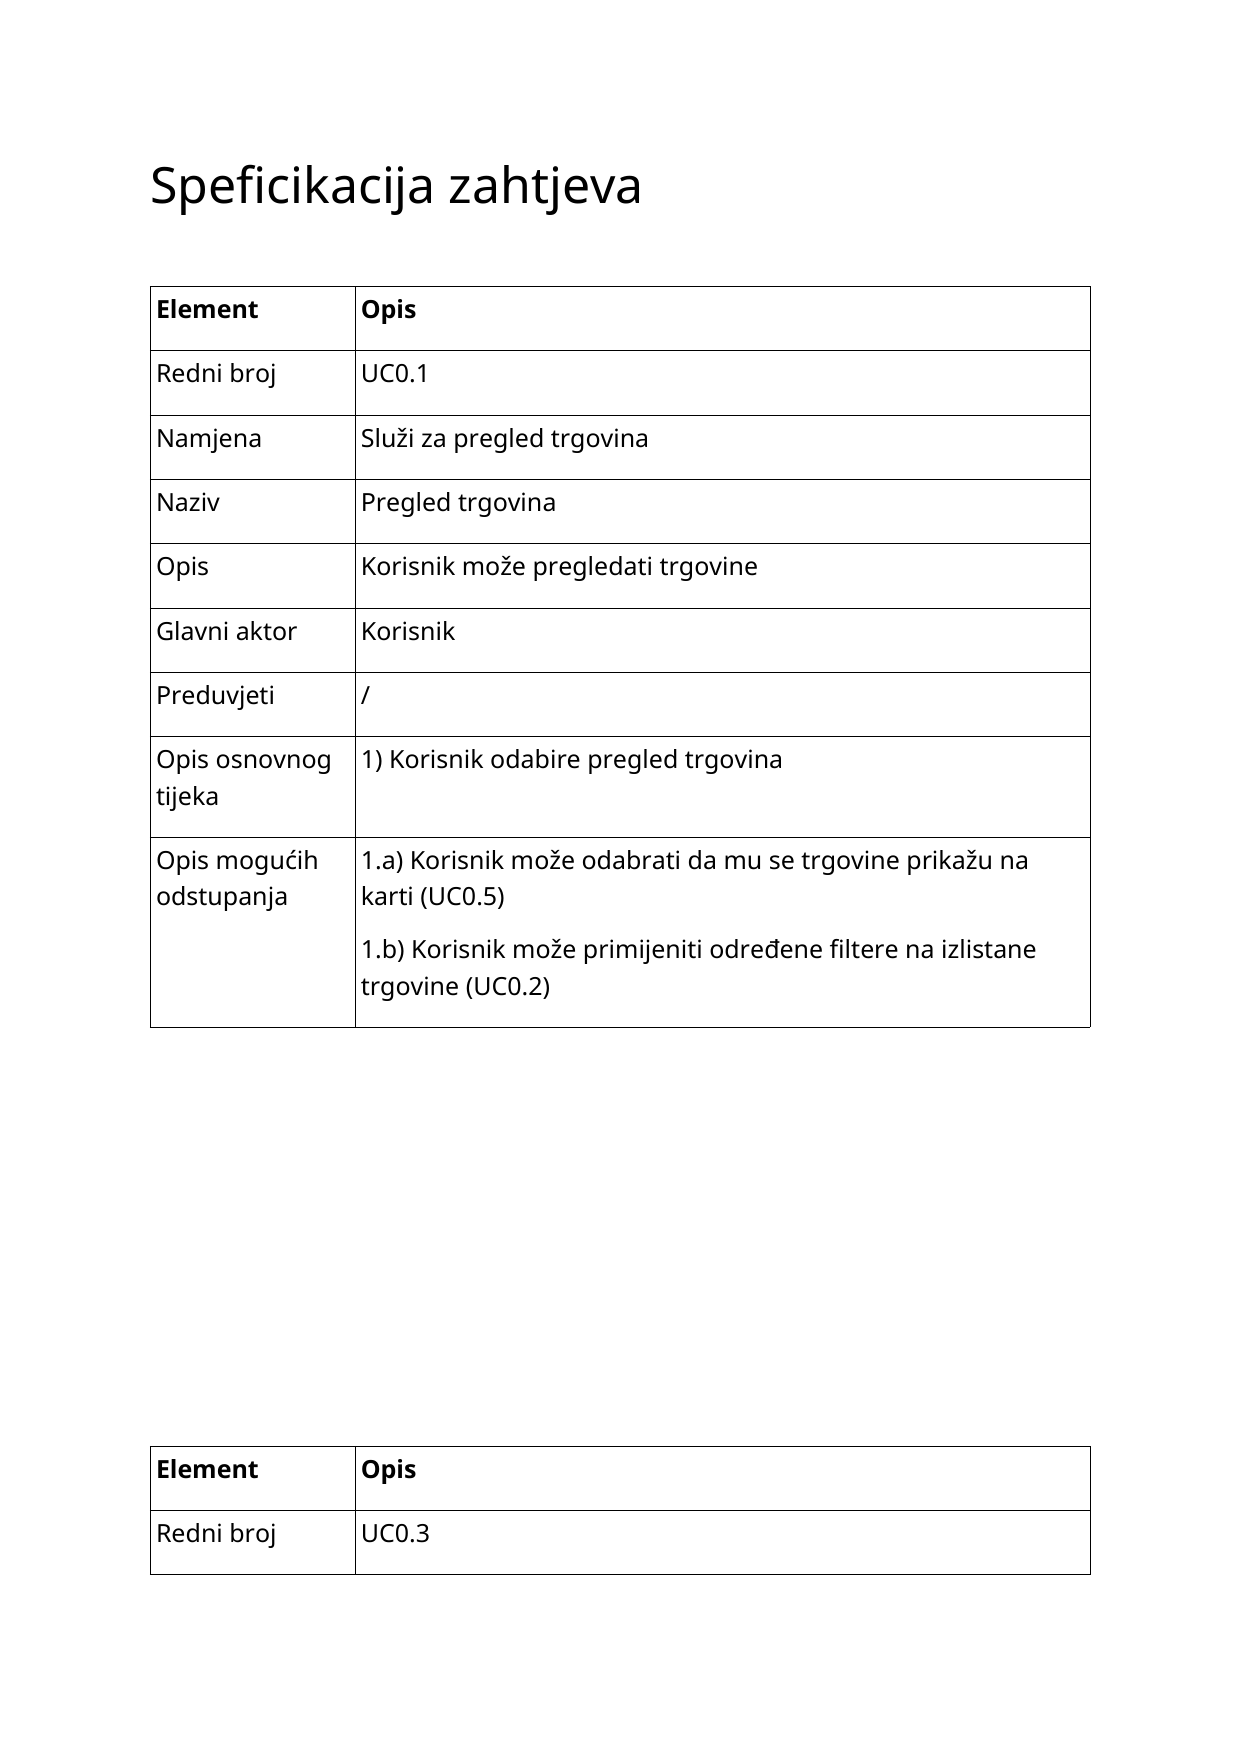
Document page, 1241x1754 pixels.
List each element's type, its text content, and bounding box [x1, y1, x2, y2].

table_cell Korisnik [356, 609, 1090, 672]
table_cell Opis osnovnog tijeka [151, 737, 355, 837]
table_cell Korisnik može pregledati trgovine [356, 544, 1090, 607]
table_cell UC0.1 [356, 351, 1090, 414]
table_header Element [151, 287, 355, 350]
table_cell Redni broj [151, 1511, 355, 1574]
table_cell Redni broj [151, 351, 355, 414]
table_cell Opis [151, 544, 355, 607]
table_cell UC0.3 [356, 1511, 1090, 1574]
table_cell Preduvjeti [151, 673, 355, 736]
table_cell Služi za pregled trgovina [356, 416, 1090, 479]
table_cell Pregled trgovina [356, 480, 1090, 543]
table_cell Namjena [151, 416, 355, 479]
table_cell 1) Korisnik odabire pregled trgovina [356, 737, 1090, 837]
table_cell / [356, 673, 1090, 736]
table_header Opis [356, 287, 1090, 350]
table_header Opis [356, 1447, 1090, 1510]
table_cell 1.a) Korisnik može odabrati da mu se trgovine prikažu na karti (UC0.5) 1.b) Korisnik može primijeniti određene filtere na izlistane trgovine (UC0.2) [356, 838, 1090, 1027]
table_cell Glavni aktor [151, 609, 355, 672]
table_cell Opis mogućih odstupanja [151, 838, 355, 1027]
table_header Element [151, 1447, 355, 1510]
table_cell Naziv [151, 480, 355, 543]
text Speficikacija zahtjeva [150, 150, 1090, 218]
